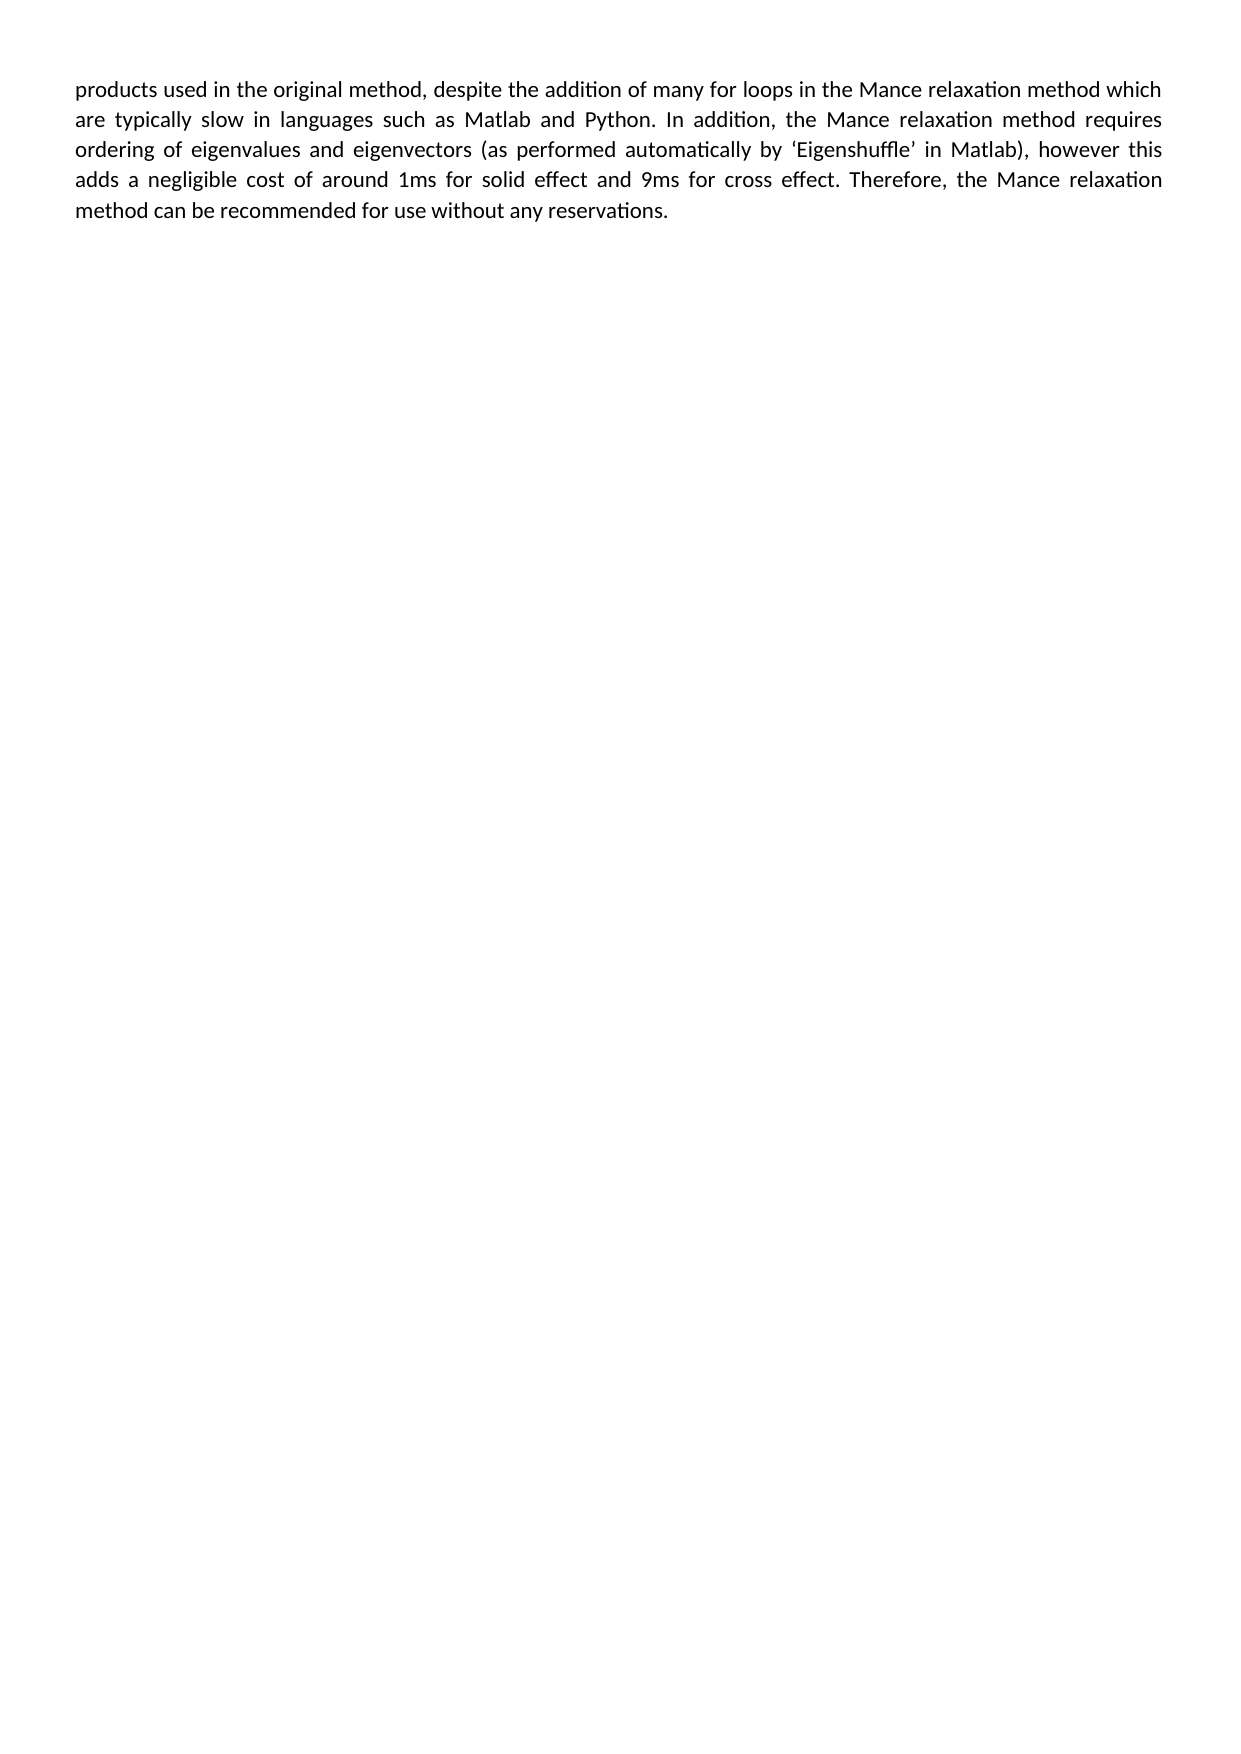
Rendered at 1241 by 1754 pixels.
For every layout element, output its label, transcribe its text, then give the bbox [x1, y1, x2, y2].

text products used in the original method, despite the addition of many for loops in the Mance relaxation method which are typically slow in languages such as Matlab and Python. In addition, the Mance relaxation method requires ordering of eigenvalues and eigenvectors (as performed automatically by ‘Eigenshuffle’ in Matlab), however this adds a negligible cost of around 1ms for solid effect and 9ms for cross effect. Therefore, the Mance relaxation method can be recommended for use without any reservations. [75, 75, 1165, 224]
